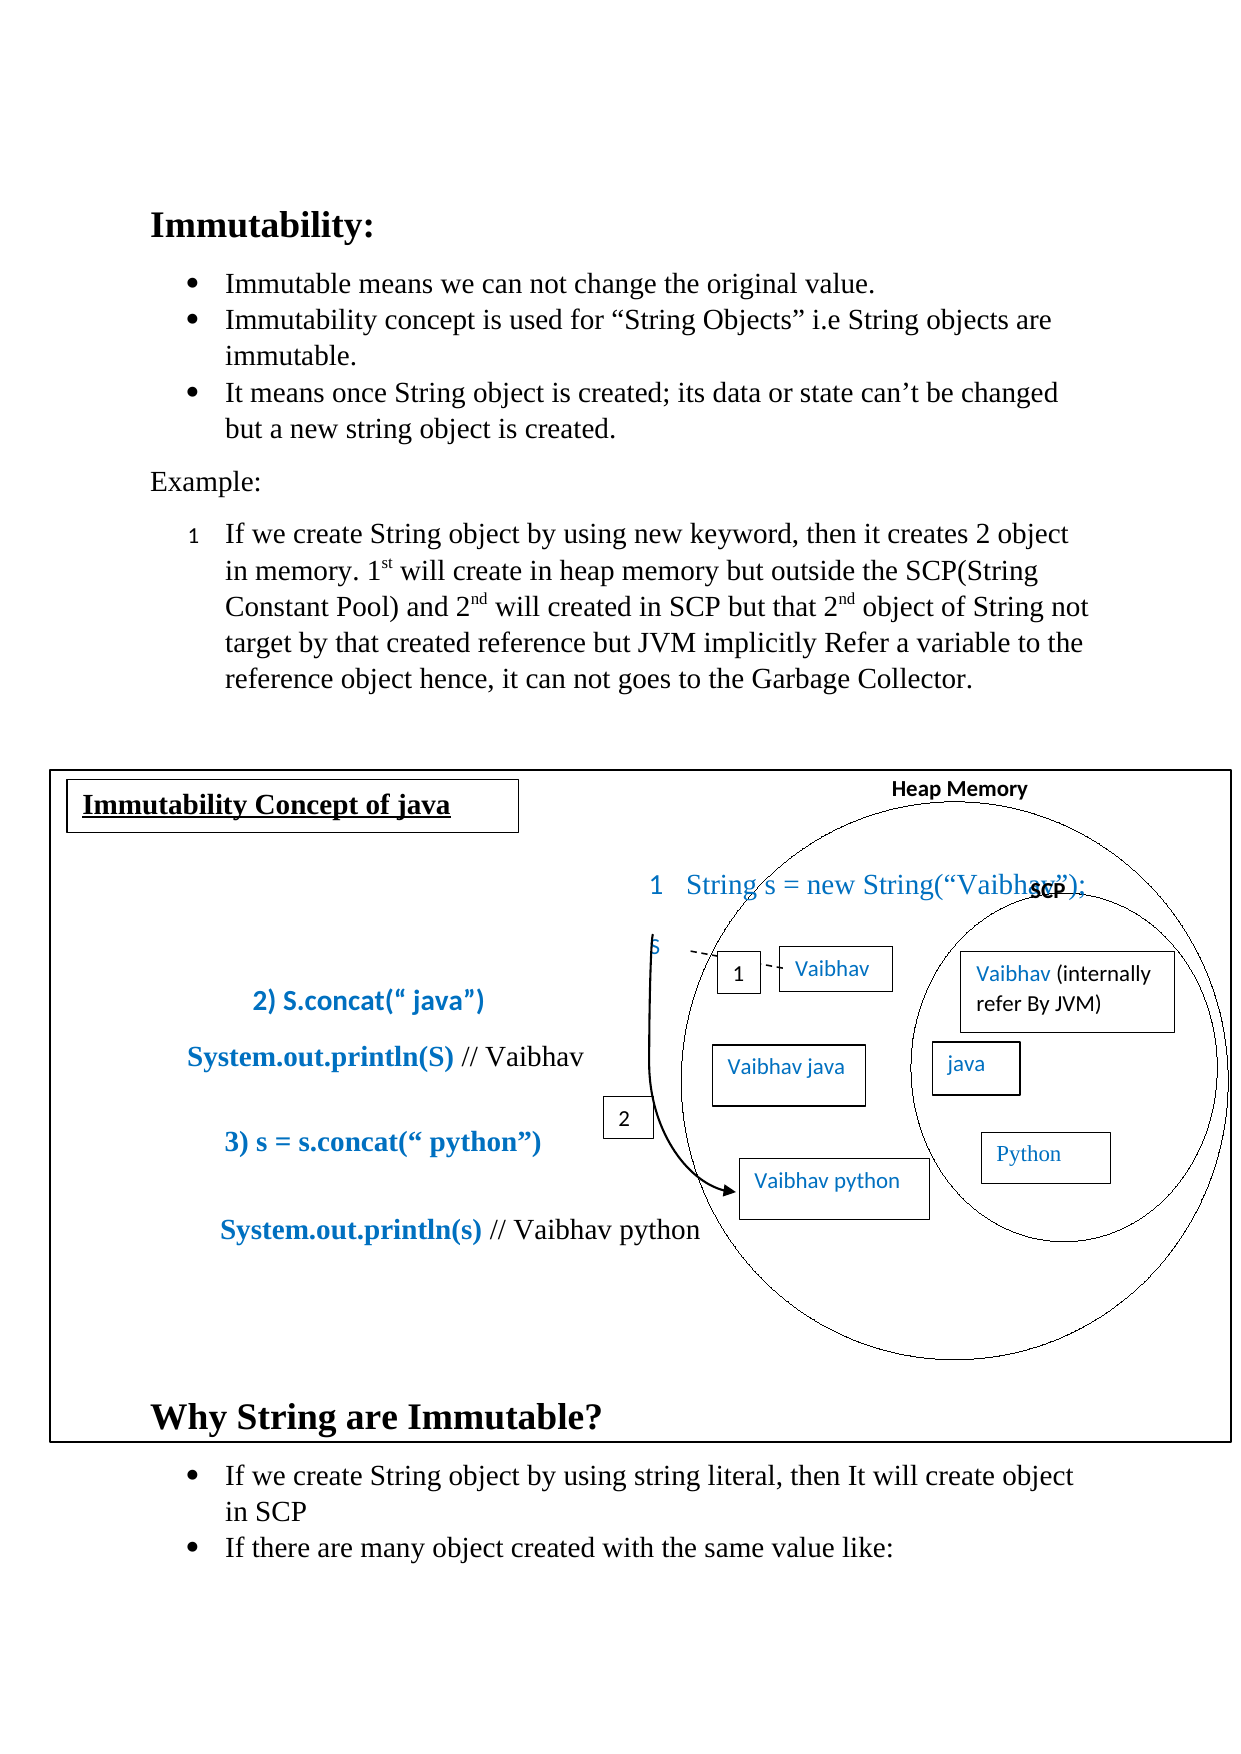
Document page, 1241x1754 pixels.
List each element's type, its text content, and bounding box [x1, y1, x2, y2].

text Example: [150, 464, 1090, 497]
text Python [996, 1140, 1096, 1166]
text SCP [1030, 876, 1075, 903]
text Vaibhav [795, 954, 877, 982]
text Why String are Immutable? [150, 1394, 1090, 1438]
text S [649, 932, 676, 960]
text Vaibhav java [727, 1052, 851, 1080]
text 2) S.concat(“ java”) [252, 982, 530, 1017]
list String s = new String(“Vaibhav”); [648, 866, 1089, 902]
list If we create String object by using new keyword, then it creates 2 object in memory. 1st will create in heap memory but outside the SCP(String Constant Pool) and 2nd will created in SCP but that 2nd object of String not target by that created reference but JVM implicitly Refer a variable to the reference object hence, it can not goes to the Garbage Collector. [187, 517, 1090, 695]
list Immutability concept is used for “String Objects” i.e String objects are immutable. [187, 302, 1090, 372]
list Immutable means we can not change the original value. [187, 266, 1090, 300]
text System.out.println(S) // Vaibhav [187, 1039, 621, 1073]
text 3) s = s.concat(“ python”) [224, 1124, 588, 1158]
text System.out.println(s) // Vaibhav python [220, 1212, 716, 1246]
text Vaibhav (internally refer By JVM) [976, 959, 1160, 1017]
text 1 [732, 959, 746, 986]
list If there are many object created with the same value like: [187, 1530, 1090, 1564]
text java [947, 1049, 1005, 1077]
text Immutability: [150, 203, 1090, 246]
text Immutability Concept of java [82, 787, 504, 820]
list If we create String object by using string literal, then It will create object in SCP [187, 1458, 1090, 1528]
text Vaibhav python [754, 1167, 915, 1194]
list It means once String object is created; its data or state can’t be changed but a new string object is created. [187, 375, 1090, 444]
text 2 [618, 1104, 638, 1131]
text Heap Memory [892, 774, 1044, 802]
